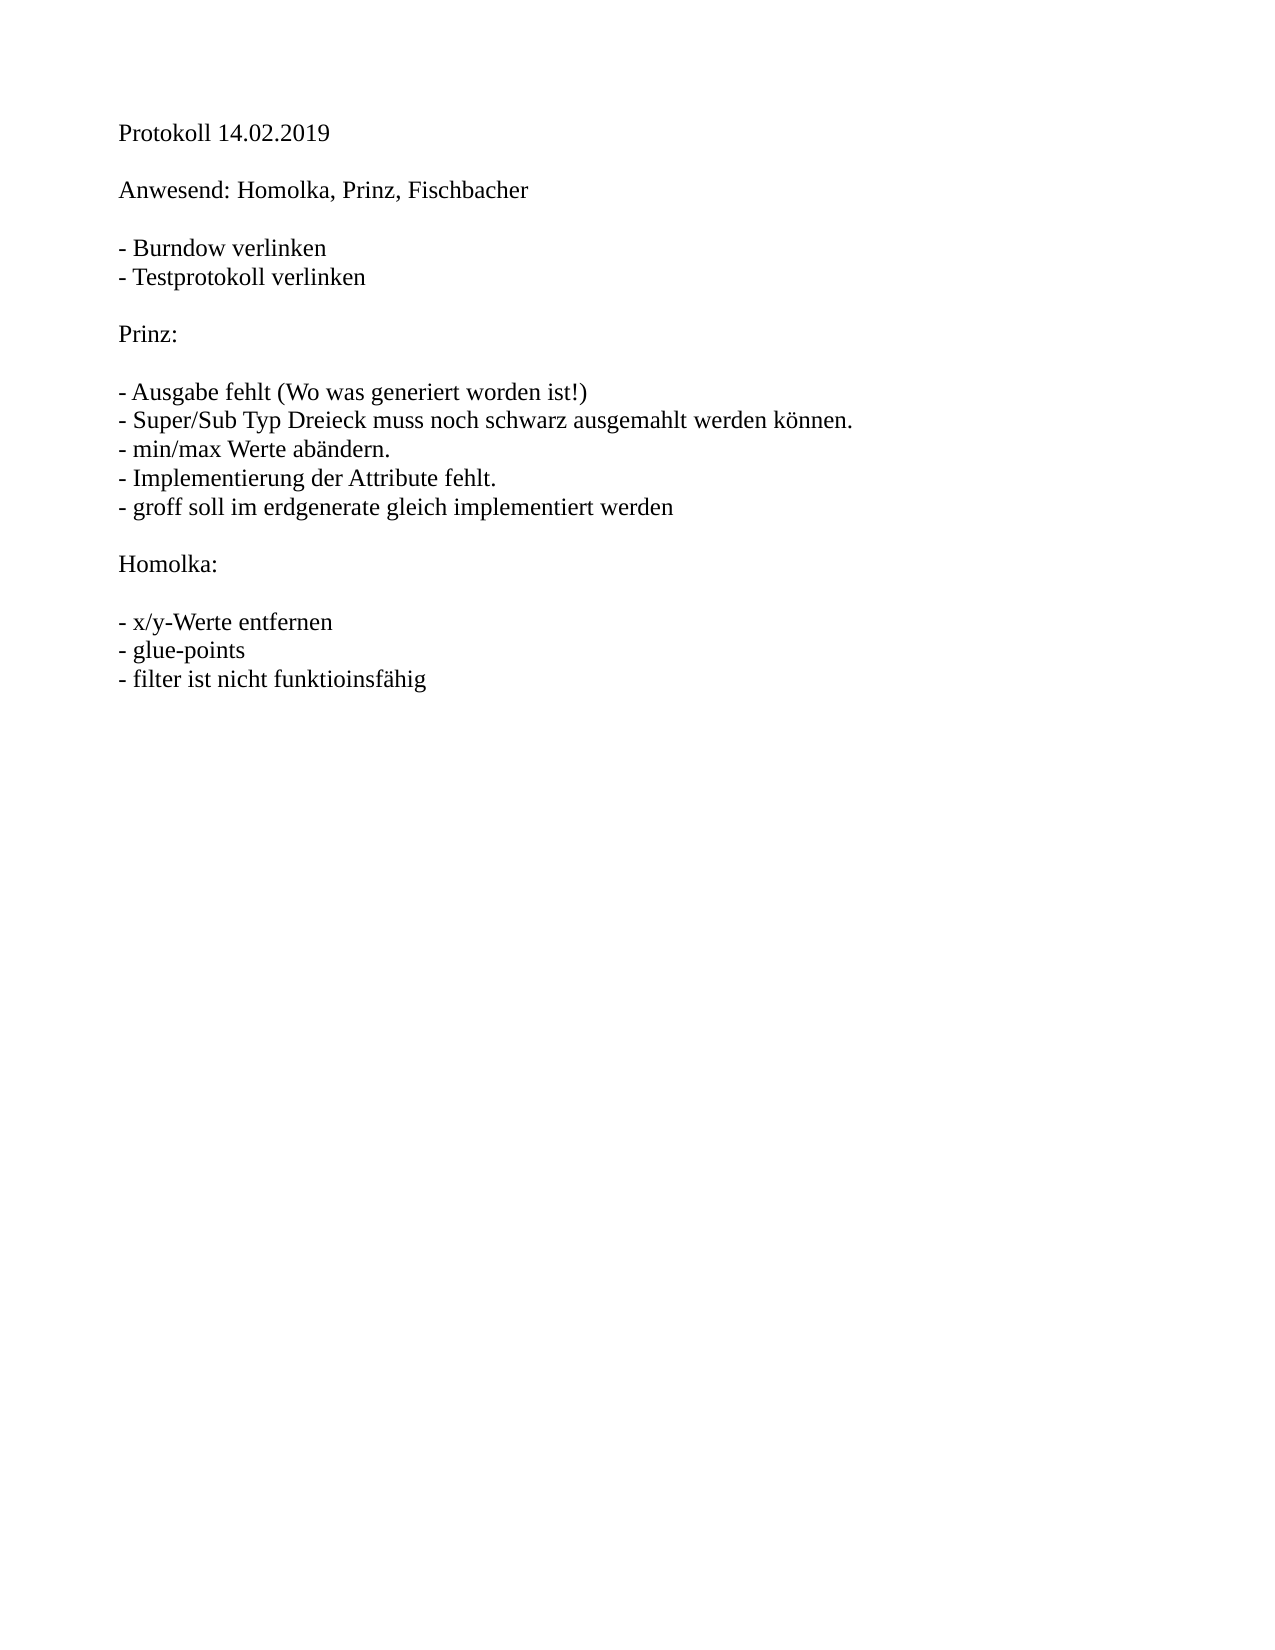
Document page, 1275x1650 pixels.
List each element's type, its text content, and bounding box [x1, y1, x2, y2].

text Homolka: [118, 549, 1157, 578]
text Anwesend: Homolka, Prinz, Fischbacher [118, 176, 1157, 204]
text - filter ist nicht funktioinsfähig [118, 664, 1157, 693]
text Prinz: [118, 319, 1157, 377]
text - min/max Werte abändern. [118, 434, 1157, 463]
text Protokoll 14.02.2019 [118, 118, 1157, 147]
text - Implementierung der Attribute fehlt. [118, 463, 1157, 492]
text - glue-points [118, 636, 1157, 664]
text - Ausgabe fehlt (Wo was generiert worden ist!) [118, 377, 1157, 406]
text - Burndow verlinken [118, 233, 1157, 262]
text - groff soll im erdgenerate gleich implementiert werden [118, 492, 1157, 521]
text - Testprotokoll verlinken [118, 262, 1157, 291]
text - Super/Sub Typ Dreieck muss noch schwarz ausgemahlt werden können. [118, 406, 1157, 434]
text - x/y-Werte entfernen [118, 607, 1157, 636]
